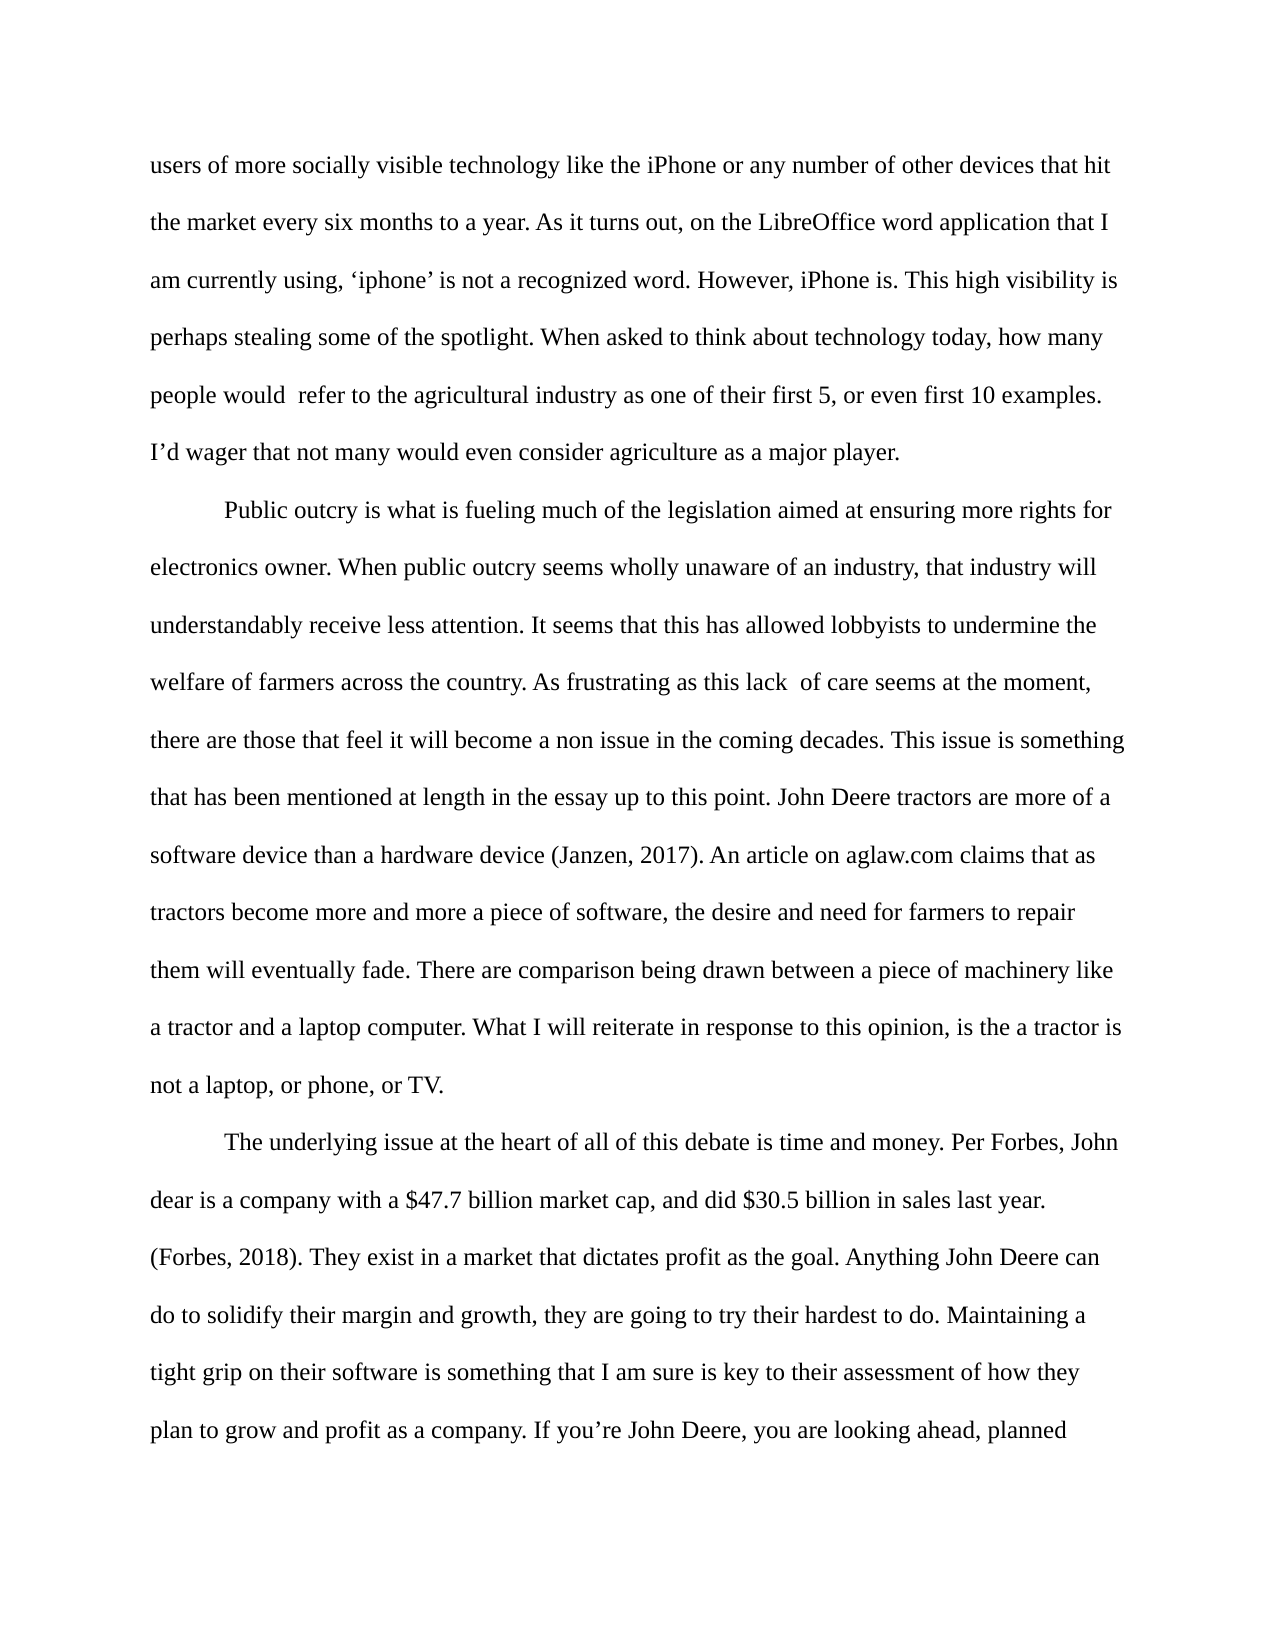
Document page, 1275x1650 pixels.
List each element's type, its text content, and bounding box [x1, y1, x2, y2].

text users of more socially visible technology like the iPhone or any number of other devices that hit the market every six months to a year. As it turns out, on the LibreOffice word application that I am currently using, ‘iphone’ is not a recognized word. However, iPhone is. This high visibility is perhaps stealing some of the spotlight. When asked to think about technology today, how many people would refer to the agricultural industry as one of their first 5, or even first 10 examples. I’d wager that not many would even consider agriculture as a major player. [150, 150, 1125, 466]
text The underlying issue at the heart of all of this debate is time and money. Per Forbes, John dear is a company with a $47.7 billion market cap, and did $30.5 billion in sales last year. (Forbes, 2018). They exist in a market that dictates profit as the goal. Anything John Deere can do to solidify their margin and growth, they are going to try their hardest to do. Maintaining a tight grip on their software is something that I am sure is key to their assessment of how they plan to grow and profit as a company. If you’re John Deere, you are looking ahead, planned [150, 1127, 1125, 1444]
text Public outcry is what is fueling much of the legislation aimed at ensuring more rights for electronics owner. When public outcry seems wholly unaware of an industry, that industry will understandably receive less attention. It seems that this has allowed lobbyists to undermine the welfare of farmers across the country. As frustrating as this lack of care seems at the moment, there are those that feel it will become a non issue in the coming decades. This issue is something that has been mentioned at length in the essay up to this point. John Deere tractors are more of a software device than a hardware device (Janzen, 2017). An article on aglaw.com claims that as tractors become more and more a piece of software, the desire and need for farmers to repair them will eventually fade. There are comparison being drawn between a piece of machinery like a tractor and a laptop computer. What I will reiterate in response to this opinion, is the a tractor is not a laptop, or phone, or TV. [150, 495, 1125, 1099]
